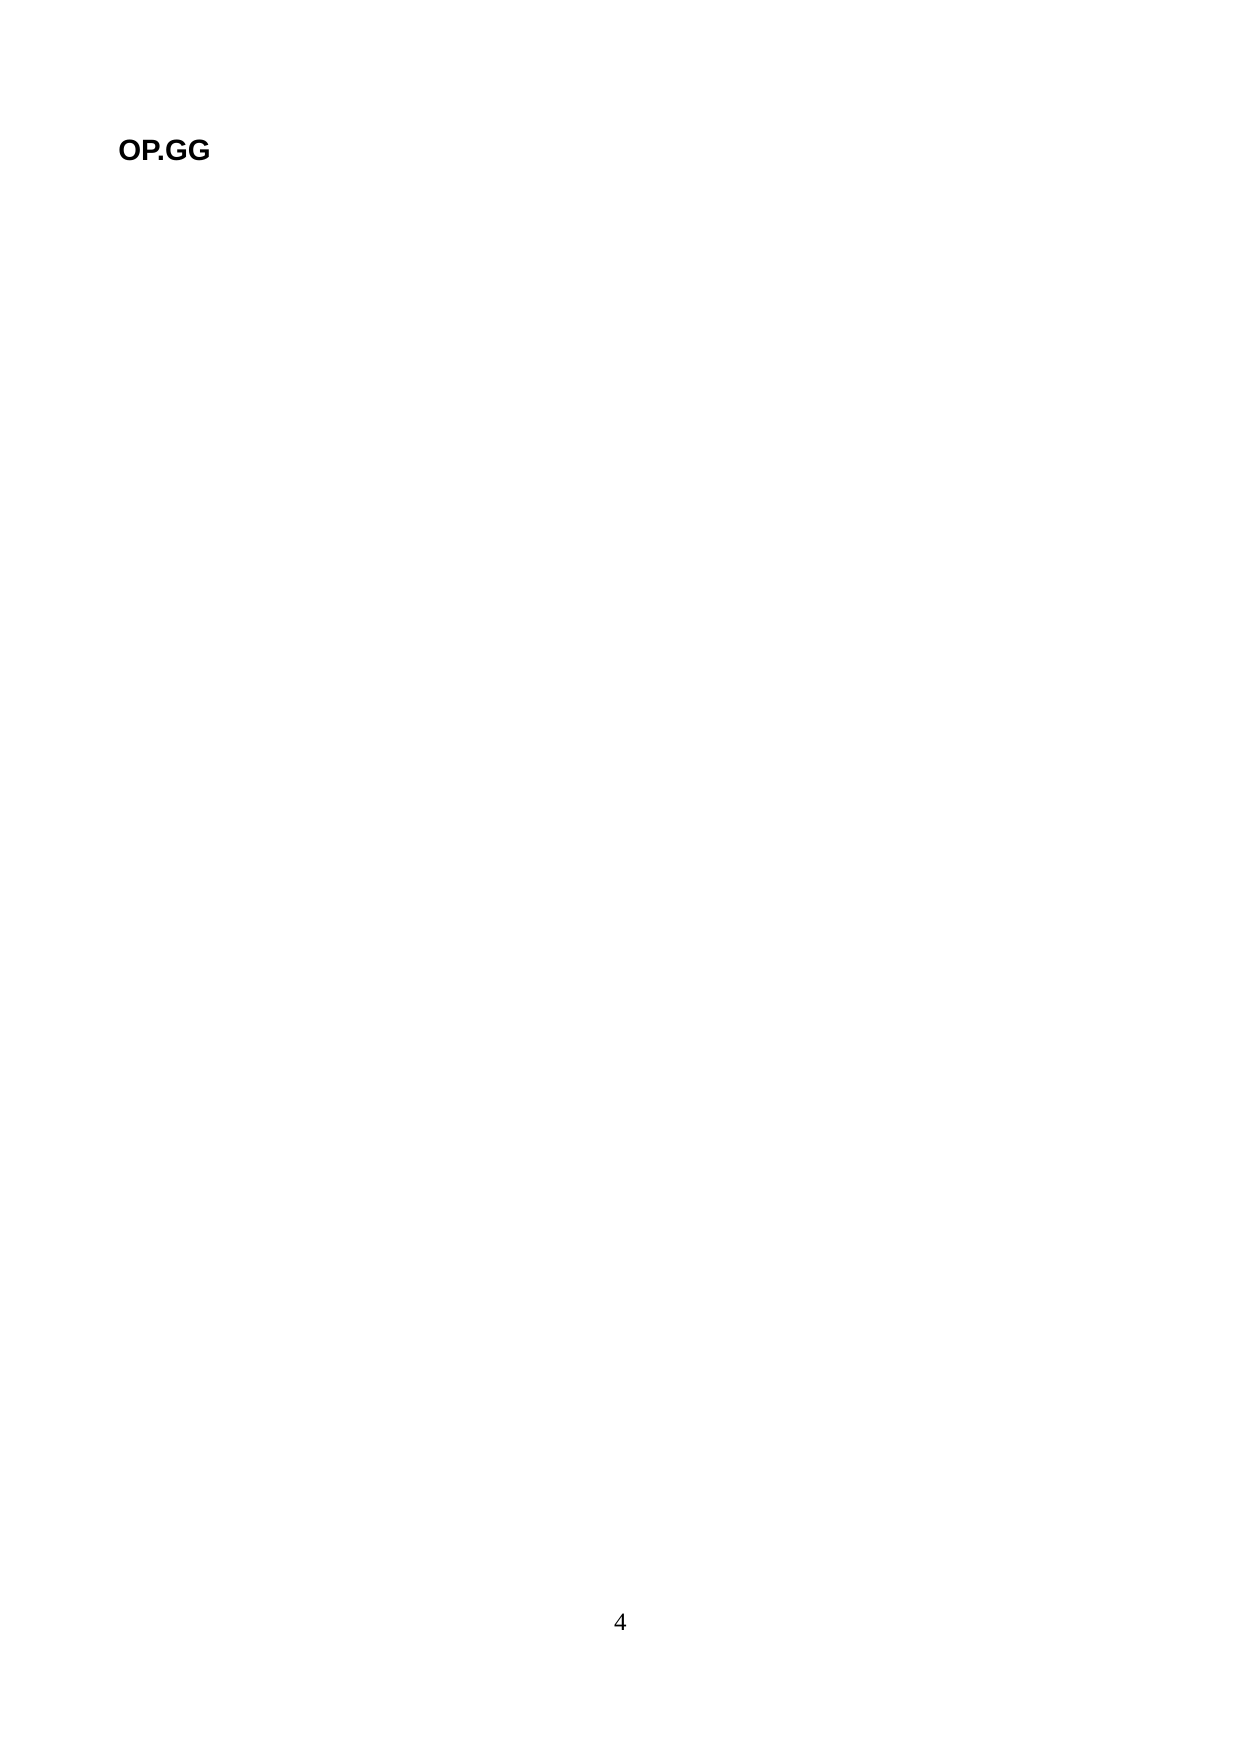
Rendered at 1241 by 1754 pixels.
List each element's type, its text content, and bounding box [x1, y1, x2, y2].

subtitle OP.GG [118, 133, 1122, 166]
